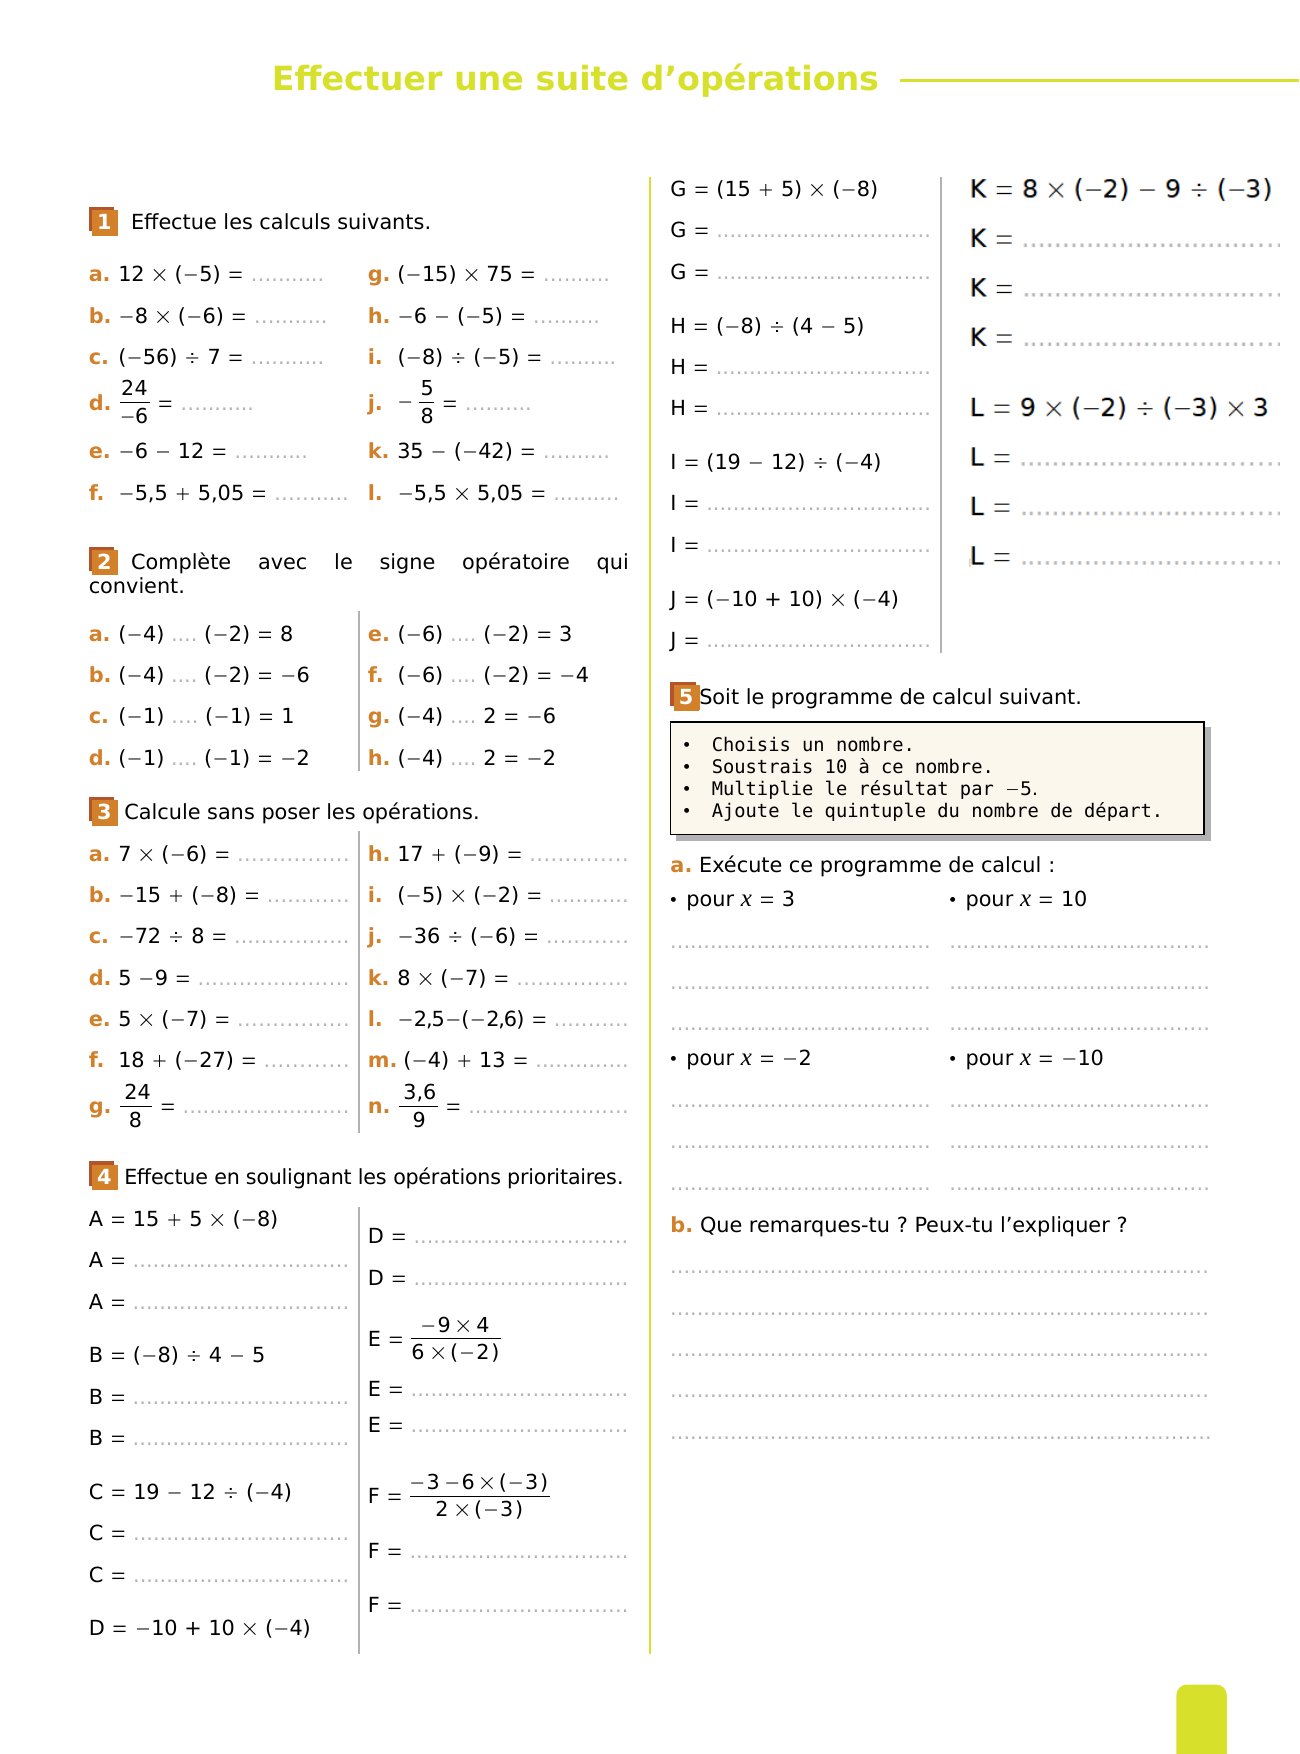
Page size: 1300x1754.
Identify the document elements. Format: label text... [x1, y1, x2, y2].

text D = [368, 1248, 629, 1290]
text A = [88, 1231, 350, 1273]
list = …........ [88, 369, 350, 428]
list (─15) × 75 = …....... [368, 262, 629, 287]
list pour x = ─2 [670, 1036, 932, 1071]
list (─4) .... 2 = ─6 [368, 687, 629, 729]
list (─56) ÷ 7 = …........ [88, 328, 350, 369]
list (─6) .... (─2) = ─4 [368, 646, 629, 687]
list ─36 ÷ (─6) = [368, 907, 629, 949]
subtitle Calcule sans poser les opérations. [114, 797, 629, 825]
text F = [368, 1576, 629, 1617]
list = [88, 1073, 350, 1132]
list 5 × (─7) = [88, 990, 350, 1031]
subtitle Effectue en soulignant les opérations prioritaires. [114, 1161, 629, 1189]
list ─72 ÷ 8 = [88, 907, 350, 949]
text b. Que remarques-tu ? Peux-tu l’expliquer ? [670, 1213, 1211, 1237]
text B = [88, 1368, 350, 1409]
list (─5) × (─2) = [368, 866, 629, 907]
text G = [670, 201, 932, 243]
text A = 15  5 × (─8) [88, 1207, 350, 1231]
list pour x = ─10 [949, 1036, 1211, 1071]
text E = [368, 1313, 629, 1365]
subtitle Complète avec le signe opératoire qui convient. [88, 547, 629, 599]
list Ajoute le quintuple du nombre de départ. [671, 787, 1203, 834]
list Soustrais 10 à ce nombre. [671, 743, 1203, 765]
list (─4) .... (─2) = ─6 [88, 646, 350, 687]
text B = (─8) ÷ 4 ─ 5 [88, 1343, 350, 1368]
list 8 × (─7) = [368, 949, 629, 990]
text A = [88, 1273, 350, 1314]
text E = [368, 1413, 629, 1437]
subtitle Soit le programme de calcul suivant. [696, 682, 1211, 710]
picture [967, 170, 1280, 567]
list ─6 ─ (─5) = …....... [368, 287, 629, 328]
list (─4)  13 = [368, 1031, 629, 1073]
text C = [88, 1546, 350, 1587]
list ─5,5  5,05 = ……..... [88, 464, 350, 505]
text B = [88, 1409, 350, 1451]
text J = [670, 611, 932, 652]
list Choisis un nombre. [671, 723, 1203, 743]
list 5 ─9 = [88, 949, 350, 990]
text H = [670, 379, 932, 421]
text J = (─10 + 10) × (─4) [670, 587, 932, 611]
list (─6) .... (─2) = 3 [368, 611, 629, 646]
list ─8 × (─6) = …........ [88, 287, 350, 328]
list (─1) .... (─1) = ─2 [88, 729, 350, 770]
text I = (19 ─ 12) ÷ (─4) [670, 450, 932, 474]
list pour x = 10 [949, 883, 1211, 912]
list (─4) .... 2 = ─2 [368, 729, 629, 770]
list (─4) .... (─2) = 8 [88, 611, 350, 646]
list (─8) ÷ (─5) = …....... [368, 328, 629, 369]
text C = [88, 1504, 350, 1546]
text D = [368, 1207, 629, 1248]
list 12 × (─5) = …........ [88, 262, 350, 287]
list 35 ─ (─42) = …....... [368, 428, 629, 464]
list 18  (─27) = [88, 1031, 350, 1073]
list ─5,5 × 5,05 = .......... [368, 464, 629, 505]
list = [368, 1073, 629, 1132]
list ─2,5─(─2,6) = [368, 990, 629, 1031]
list ─6 ─ 12 = …........ [88, 428, 350, 464]
list (─1) …. (─1) = 1 [88, 687, 350, 729]
list pour x = 3 [670, 883, 932, 912]
text C = 19 ─ 12 ÷ (─4) [88, 1480, 350, 1504]
text F = [368, 1471, 629, 1522]
list 7 × (─6) = [88, 831, 350, 866]
text H = [670, 338, 932, 379]
subtitle Effectue les calculs suivants. [114, 207, 629, 235]
list = …....... [368, 369, 629, 428]
text a. Exécute ce programme de calcul : [670, 853, 1211, 877]
text D = ─10 + 10 × (─4) [88, 1616, 350, 1641]
text H = (─8) ÷ (4 ─ 5) [670, 314, 932, 338]
text I = [670, 474, 932, 516]
text F = [368, 1539, 629, 1564]
list Multiplie le résultat par ─5. [671, 765, 1203, 787]
text I = [670, 516, 932, 557]
list 17  (─9) = [368, 831, 629, 866]
text E = [368, 1377, 629, 1401]
list ─15  (─8) = [88, 866, 350, 907]
text G = [670, 243, 932, 284]
text G = (15  5) × (─8) [670, 177, 932, 201]
